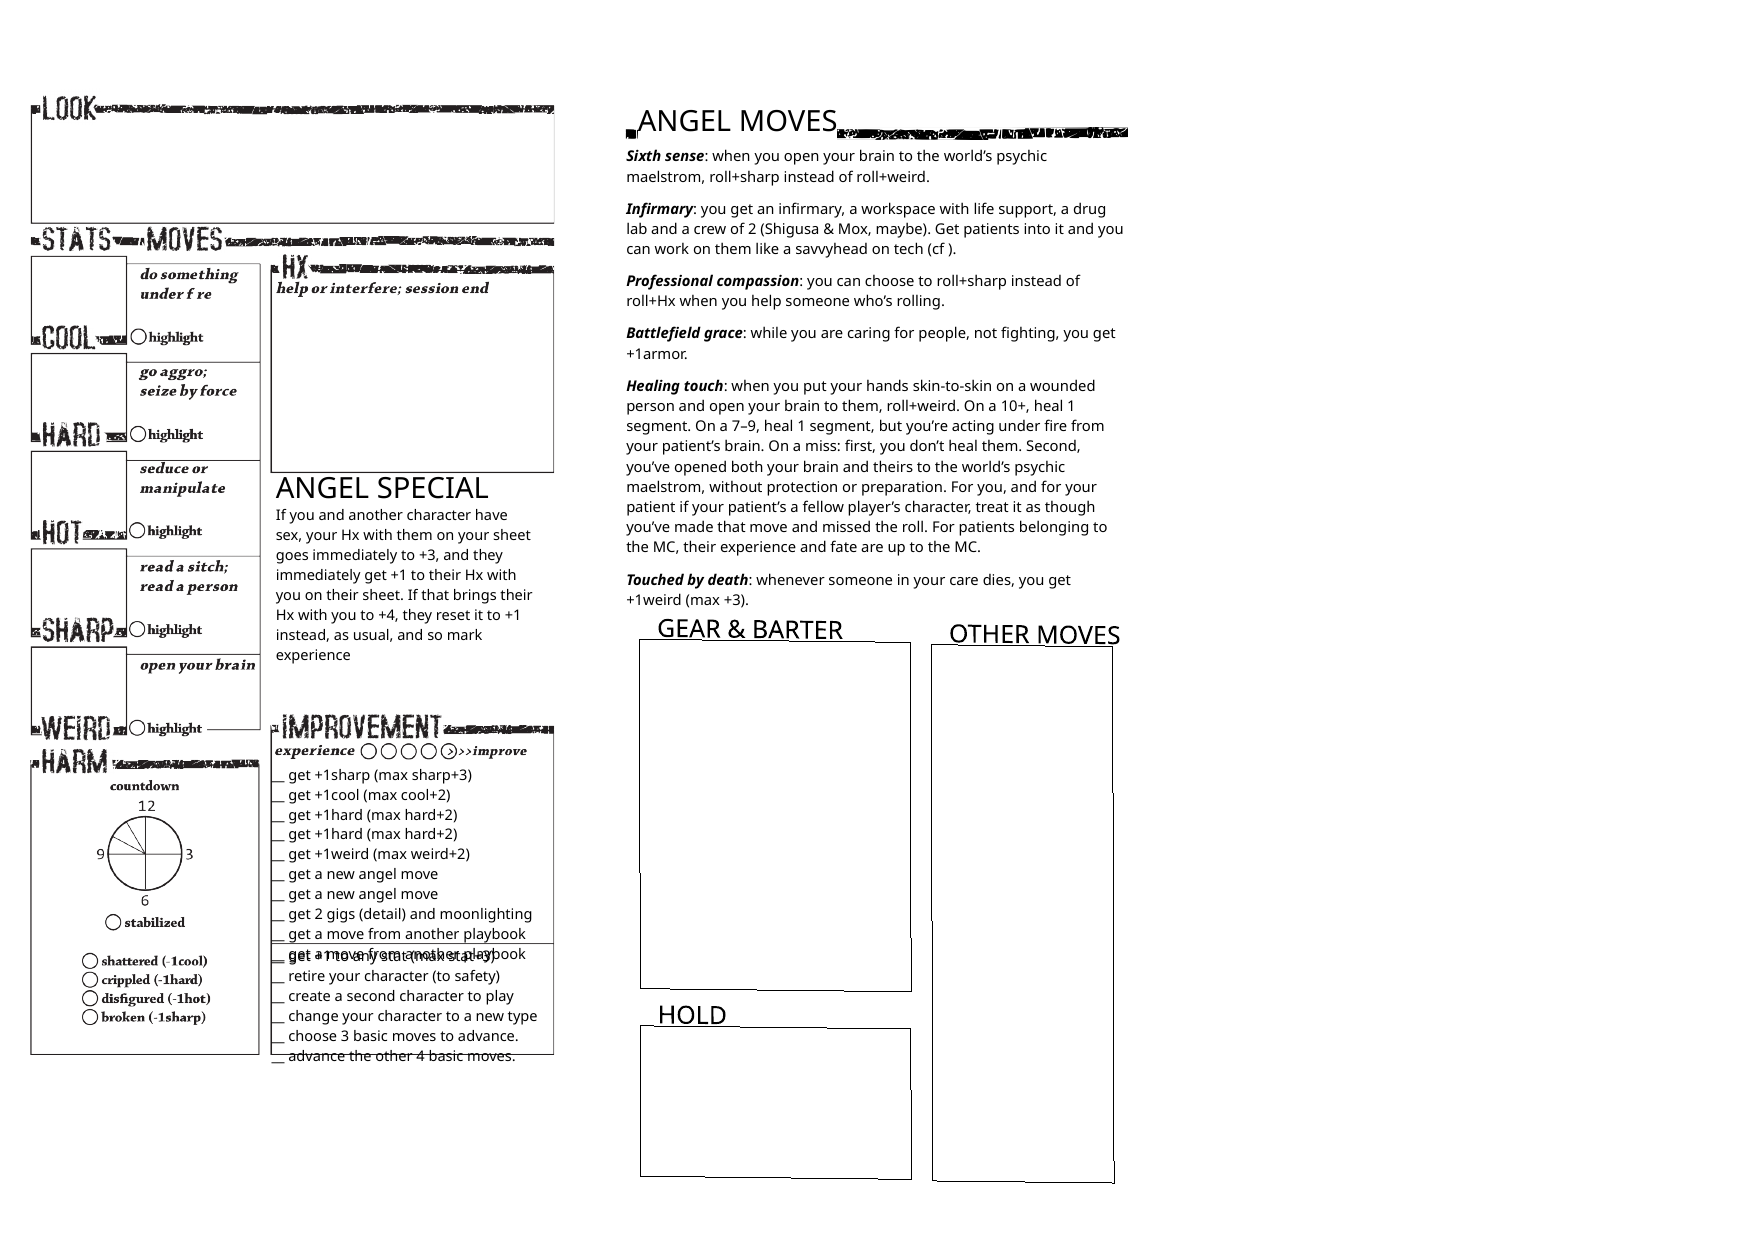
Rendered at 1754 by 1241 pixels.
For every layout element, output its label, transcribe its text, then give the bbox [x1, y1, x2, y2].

text Infirmary: you get an infirmary, a workspace with life support, a drug lab and a crew of 2 (Shigusa & Mox, maybe). Get patients into it and you can work on them like a savvyhead on tech (cf ). [626, 198, 1128, 259]
text Healing touch: when you put your hands skin-to-skin on a wounded person and open your brain to them, roll+weird. On a 10+, heal 1 segment. On a 7–9, heal 1 segment, but you’re acting under fire from your patient’s brain. On a miss: first, you don’t heal them. Second, you’ve opened both your brain and theirs to the world’s psychic maelstrom, without protection or preparation. For you, and for your patient if your patient’s a fellow player’s character, treat it as though you’ve made that move and missed the roll. For patients belonging to the MC, their experience and fate are up to the MC. [626, 375, 1128, 557]
text Touched by death: whenever someone in your care dies, you get +1weird (max +3). [626, 569, 1128, 609]
text Professional compassion: you can choose to roll+sharp instead of roll+Hx when you help someone who’s rolling. [626, 271, 1128, 311]
text Sixth sense: when you open your brain to the world’s psychic maelstrom, roll+sharp instead of roll+weird. [626, 146, 1128, 186]
picture [30, 88, 555, 1055]
subtitle Angel Moves [626, 100, 638, 140]
subtitle Angel Moves [837, 100, 1128, 140]
text Battlefield grace: while you are caring for people, not fighting, you get +1armor. [626, 323, 1128, 363]
